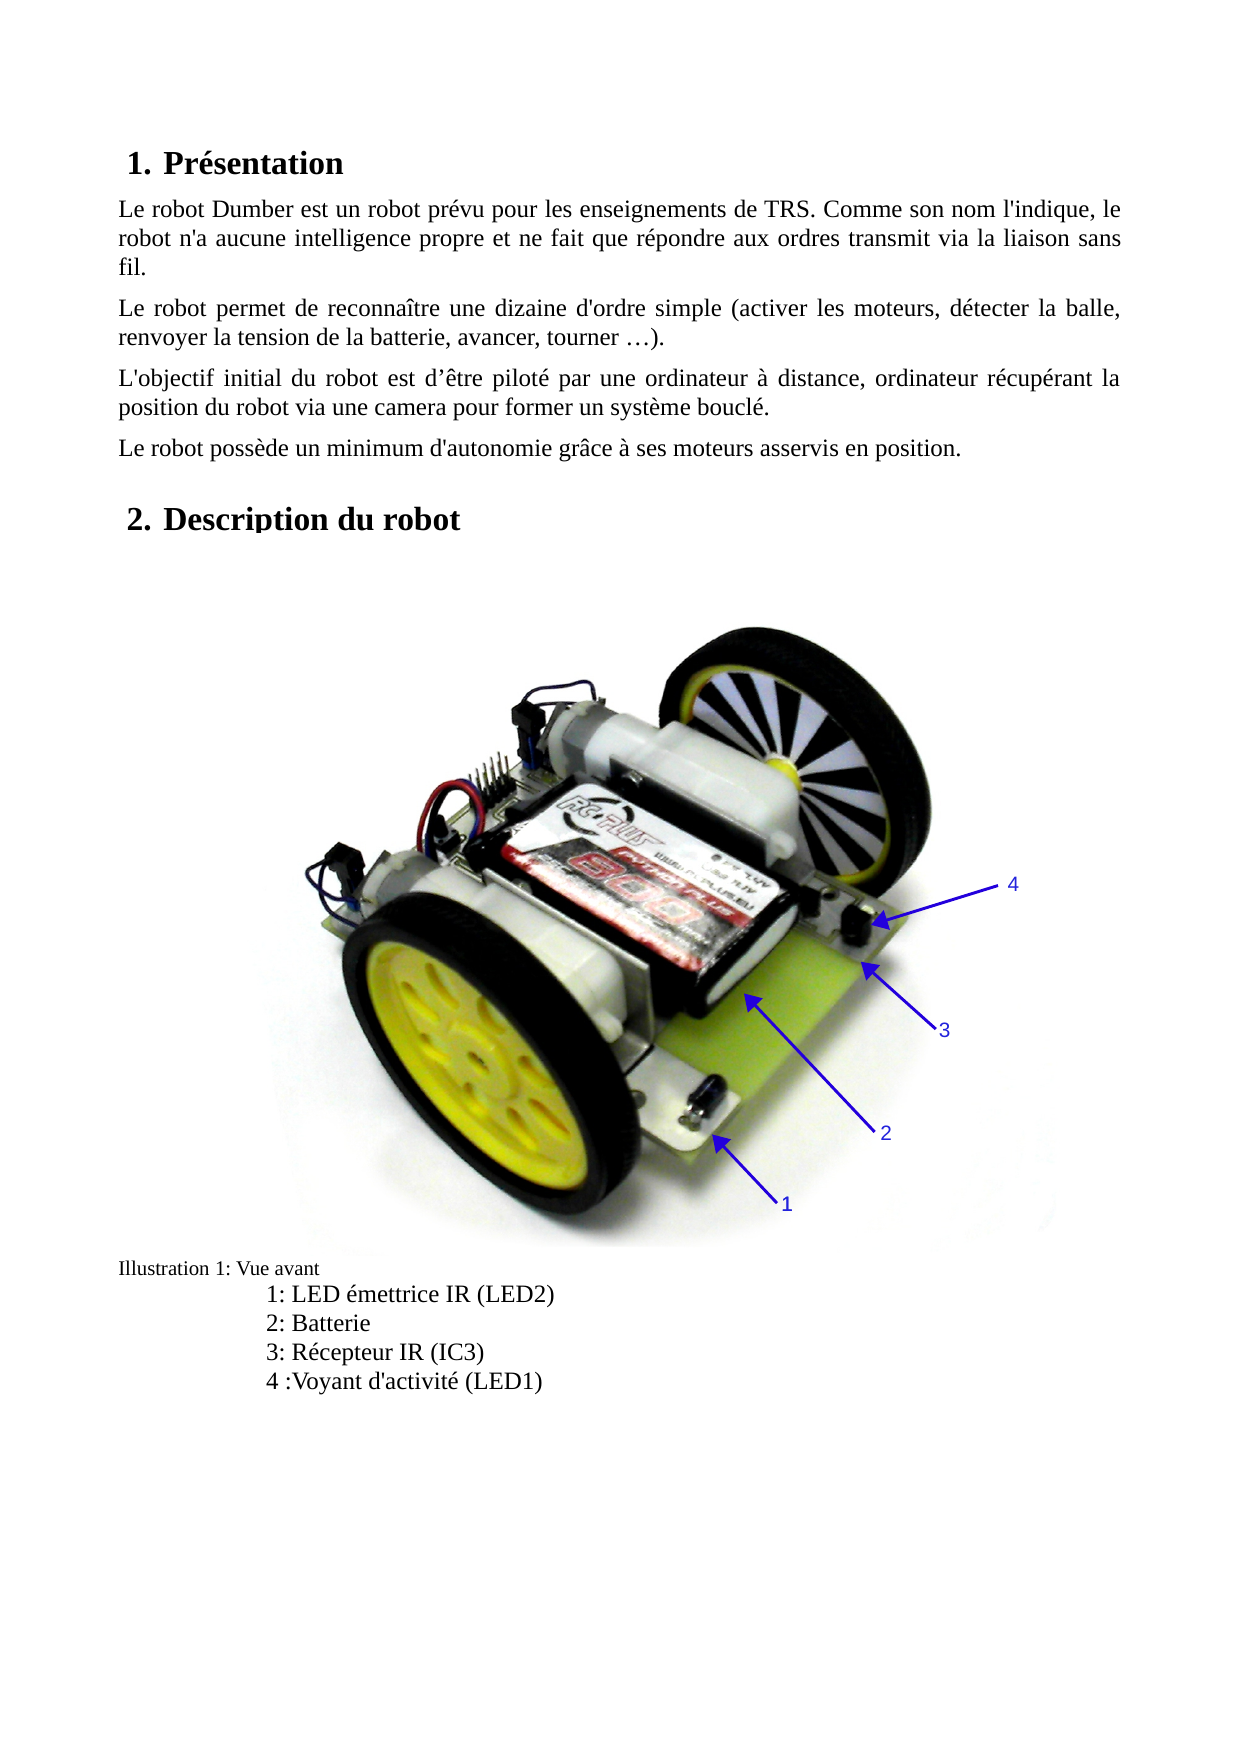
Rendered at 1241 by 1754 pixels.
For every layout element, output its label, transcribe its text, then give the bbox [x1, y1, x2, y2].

text 1: LED émettrice IR (LED2) 2: Batterie 3: Récepteur IR (IC3) 4 :Voyant d'activité (LED1) [118, 1279, 1122, 1394]
text Le robot permet de reconnaître une dizaine d'ordre simple (activer les moteurs, détecter la balle, renvoyer la tension de la batterie, avancer, tourner …). [118, 293, 1122, 351]
text Le robot Dumber est un robot prévu pour les enseignements de TRS. Comme son nom l'indique, le robot n'a aucune intelligence propre et ne fait que répondre aux ordres transmit via la liaison sans fil. [118, 194, 1122, 281]
text L'objectif initial du robot est d’être piloté par une ordinateur à distance, ordinateur récupérant la position du robot via une camera pour former un système bouclé. [118, 363, 1122, 421]
text Illustration 1: Vue avant [118, 1256, 1122, 1279]
text Le robot possède un minimum d'autonomie grâce à ses moteurs asservis en position. [118, 433, 1122, 462]
picture [118, 533, 1123, 1256]
subtitle Description du robot [118, 499, 1122, 533]
subtitle Présentation [118, 143, 1122, 182]
